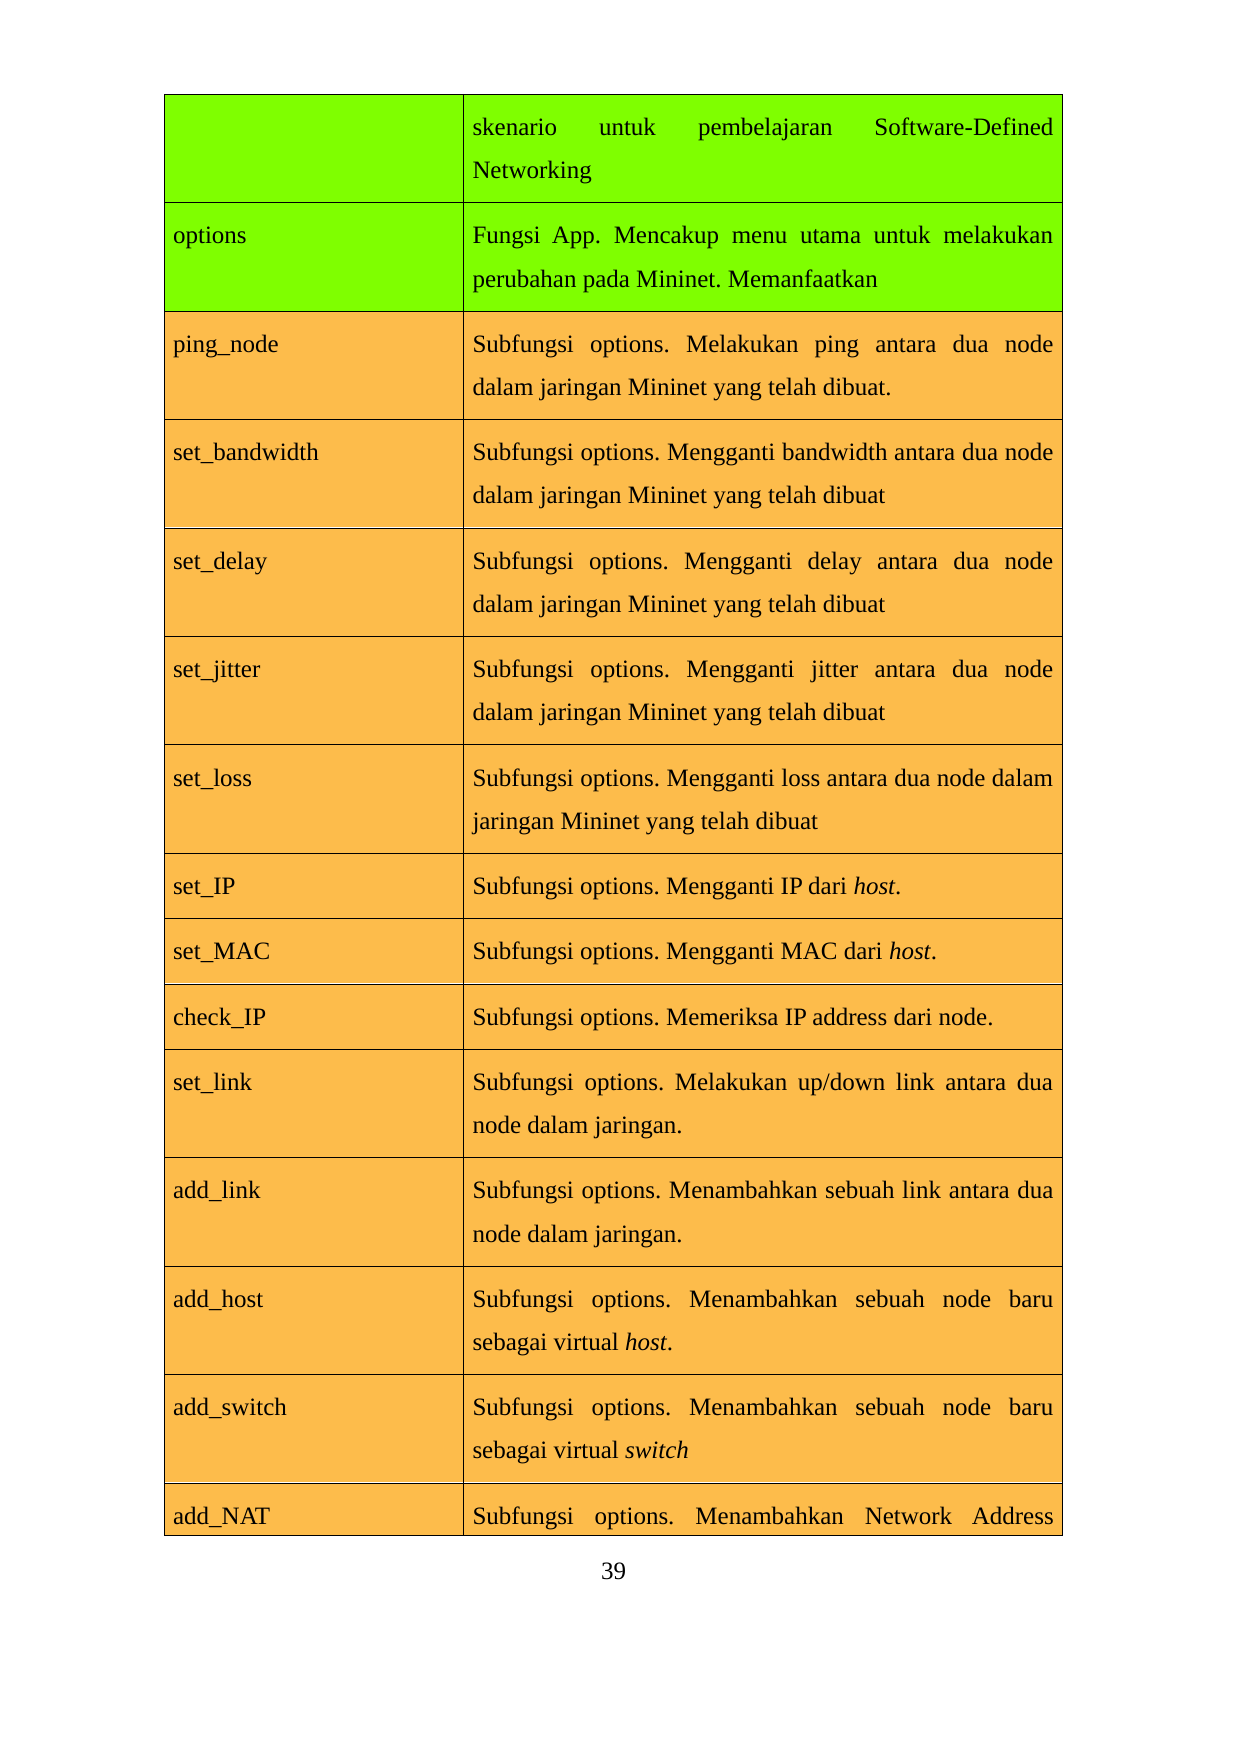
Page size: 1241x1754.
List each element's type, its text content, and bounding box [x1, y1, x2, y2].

table_cell [165, 95, 463, 202]
table_cell Subfungsi options. Mengganti loss antara dua node dalam jaringan Mininet yang telah dibuat [464, 745, 1062, 853]
table_cell Subfungsi options. Melakukan up/down link antara dua node dalam jaringan. [464, 1050, 1062, 1157]
table_cell Subfungsi options. Menambahkan sebuah link antara dua node dalam jaringan. [464, 1158, 1062, 1266]
table_cell add_link [165, 1158, 463, 1266]
table_cell set_link [165, 1050, 463, 1157]
table_cell Subfungsi options. Menambahkan Network Address [464, 1484, 1062, 1535]
table_cell skenario untuk pembelajaran Software-Defined Networking [464, 95, 1062, 202]
table_cell set_MAC [165, 919, 463, 983]
table_cell ping_node [165, 312, 463, 419]
table_cell set_loss [165, 745, 463, 853]
table_cell Subfungsi options. Mengganti jitter antara dua node dalam jaringan Mininet yang telah dibuat [464, 637, 1062, 744]
table_cell set_jitter [165, 637, 463, 744]
table_cell Subfungsi options. Melakukan ping antara dua node dalam jaringan Mininet yang telah dibuat. [464, 312, 1062, 419]
table_cell Subfungsi options. Menambahkan sebuah node baru sebagai virtual switch [464, 1375, 1062, 1482]
table_cell set_delay [165, 529, 463, 636]
table_cell check_IP [165, 985, 463, 1049]
table_cell set_bandwidth [165, 420, 463, 527]
table_cell Fungsi App. Mencakup menu utama untuk melakukan perubahan pada Mininet. Memanfaatkan [464, 203, 1062, 311]
table_cell Subfungsi options. Memeriksa IP address dari node. [464, 985, 1062, 1049]
table_cell Subfungsi options. Mengganti delay antara dua node dalam jaringan Mininet yang telah dibuat [464, 529, 1062, 636]
table_cell add_switch [165, 1375, 463, 1482]
table_cell options [165, 203, 463, 311]
table_cell Subfungsi options. Mengganti bandwidth antara dua node dalam jaringan Mininet yang telah dibuat [464, 420, 1062, 527]
table_cell Subfungsi options. Mengganti MAC dari host. [464, 919, 1062, 983]
table_cell add_NAT [165, 1484, 463, 1535]
table_cell set_IP [165, 854, 463, 918]
table_cell Subfungsi options. Mengganti IP dari host. [464, 854, 1062, 918]
table_cell add_host [165, 1267, 463, 1374]
table_cell Subfungsi options. Menambahkan sebuah node baru sebagai virtual host. [464, 1267, 1062, 1374]
